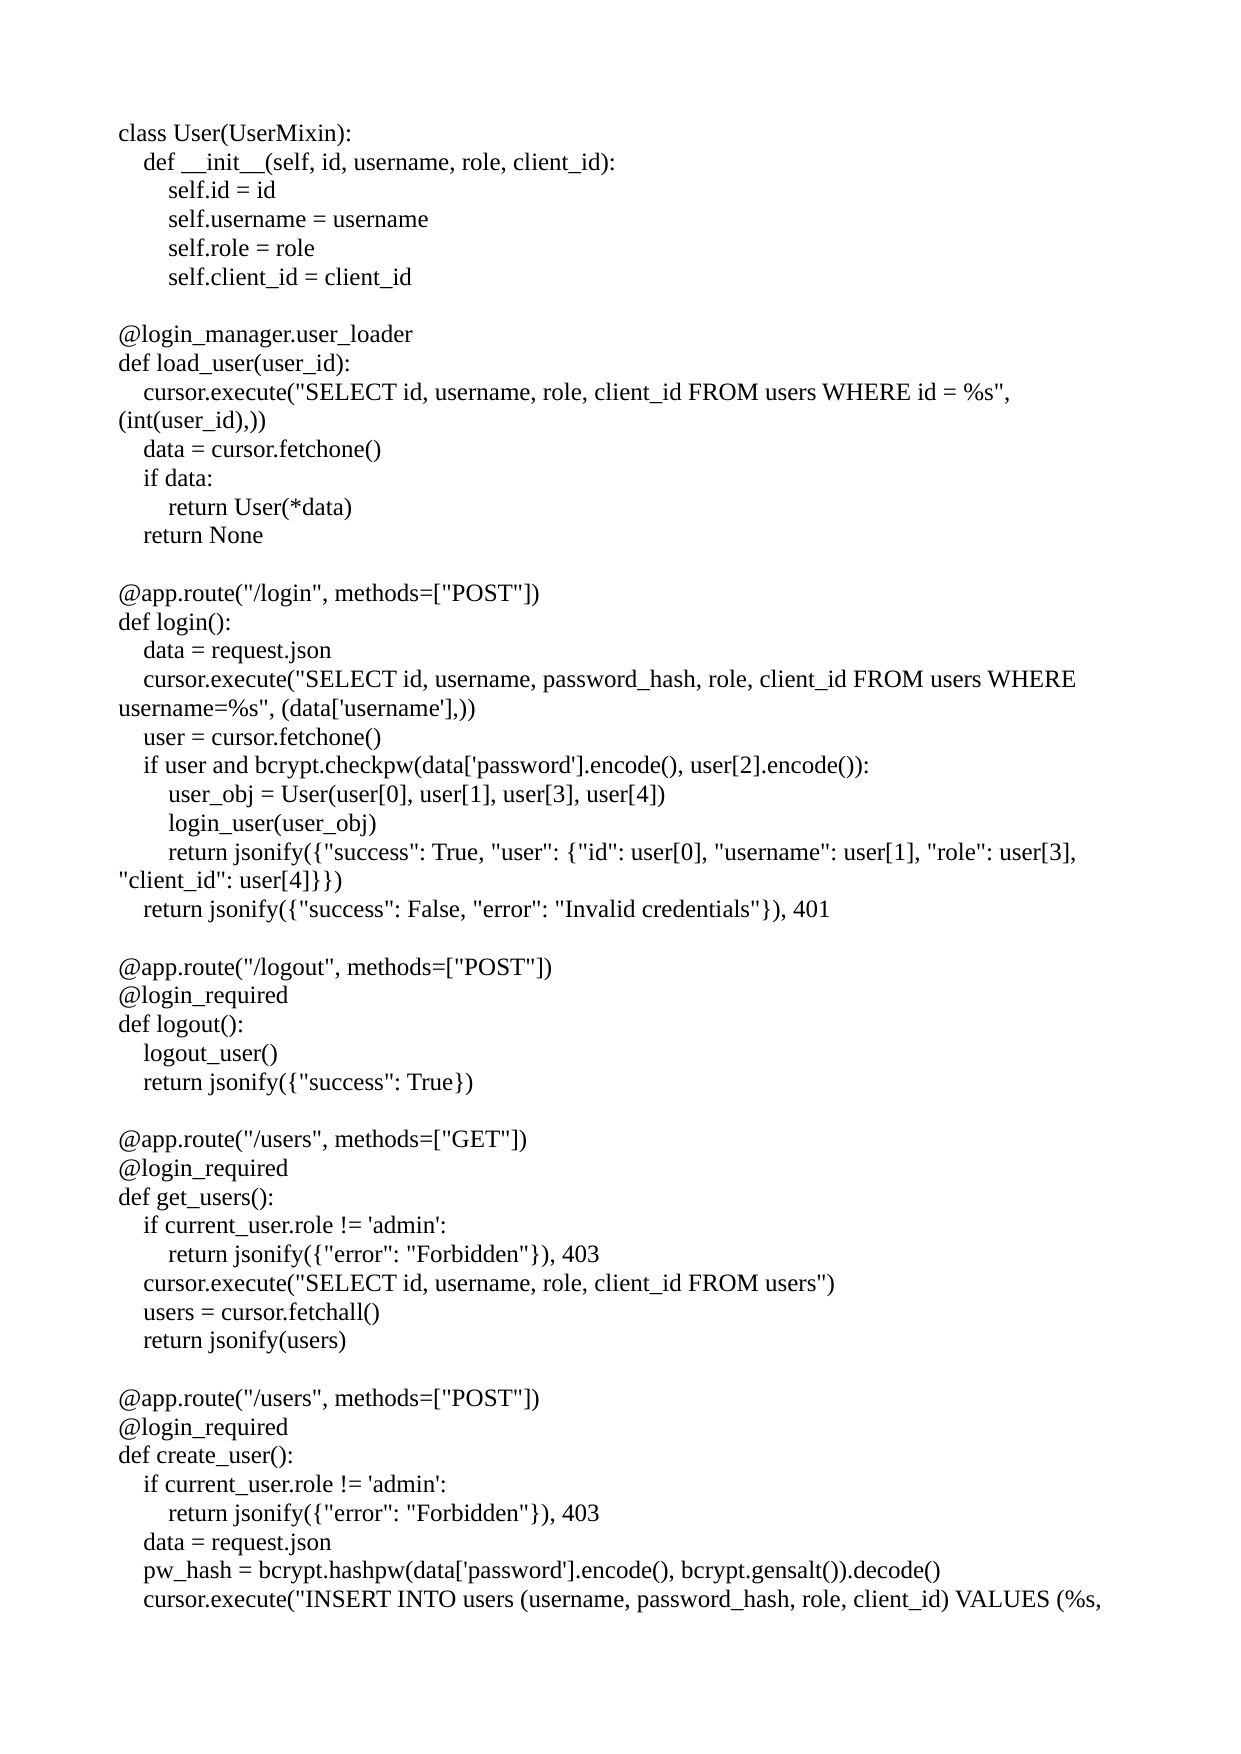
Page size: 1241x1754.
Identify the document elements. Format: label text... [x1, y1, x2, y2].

text class User(UserMixin): def __init__(self, id, username, role, client_id): self.id = id self.username = username self.role = role self.client_id = client_id @login_manager.user_loader def load_user(user_id): cursor.execute("SELECT id, username, role, client_id FROM users WHERE id = %s", (int(user_id),)) data = cursor.fetchone() if data: return User(*data) return None @app.route("/login", methods=["POST"]) def login(): data = request.json cursor.execute("SELECT id, username, password_hash, role, client_id FROM users WHERE username=%s", (data['username'],)) user = cursor.fetchone() if user and bcrypt.checkpw(data['password'].encode(), user[2].encode()): user_obj = User(user[0], user[1], user[3], user[4]) login_user(user_obj) return jsonify({"success": True, "user": {"id": user[0], "username": user[1], "role": user[3], "client_id": user[4]}}) return jsonify({"success": False, "error": "Invalid credentials"}), 401 @app.route("/logout", methods=["POST"]) @login_required def logout(): logout_user() return jsonify({"success": True}) @app.route("/users", methods=["GET"]) @login_required def get_users(): if current_user.role != 'admin': return jsonify({"error": "Forbidden"}), 403 cursor.execute("SELECT id, username, role, client_id FROM users") users = cursor.fetchall() return jsonify(users) @app.route("/users", methods=["POST"]) @login_required def create_user(): if current_user.role != 'admin': return jsonify({"error": "Forbidden"}), 403 data = request.json pw_hash = bcrypt.hashpw(data['password'].encode(), bcrypt.gensalt()).decode() cursor.execute("INSERT INTO users (username, password_hash, role, client_id) VALUES (%s, [118, 118, 1122, 1613]
